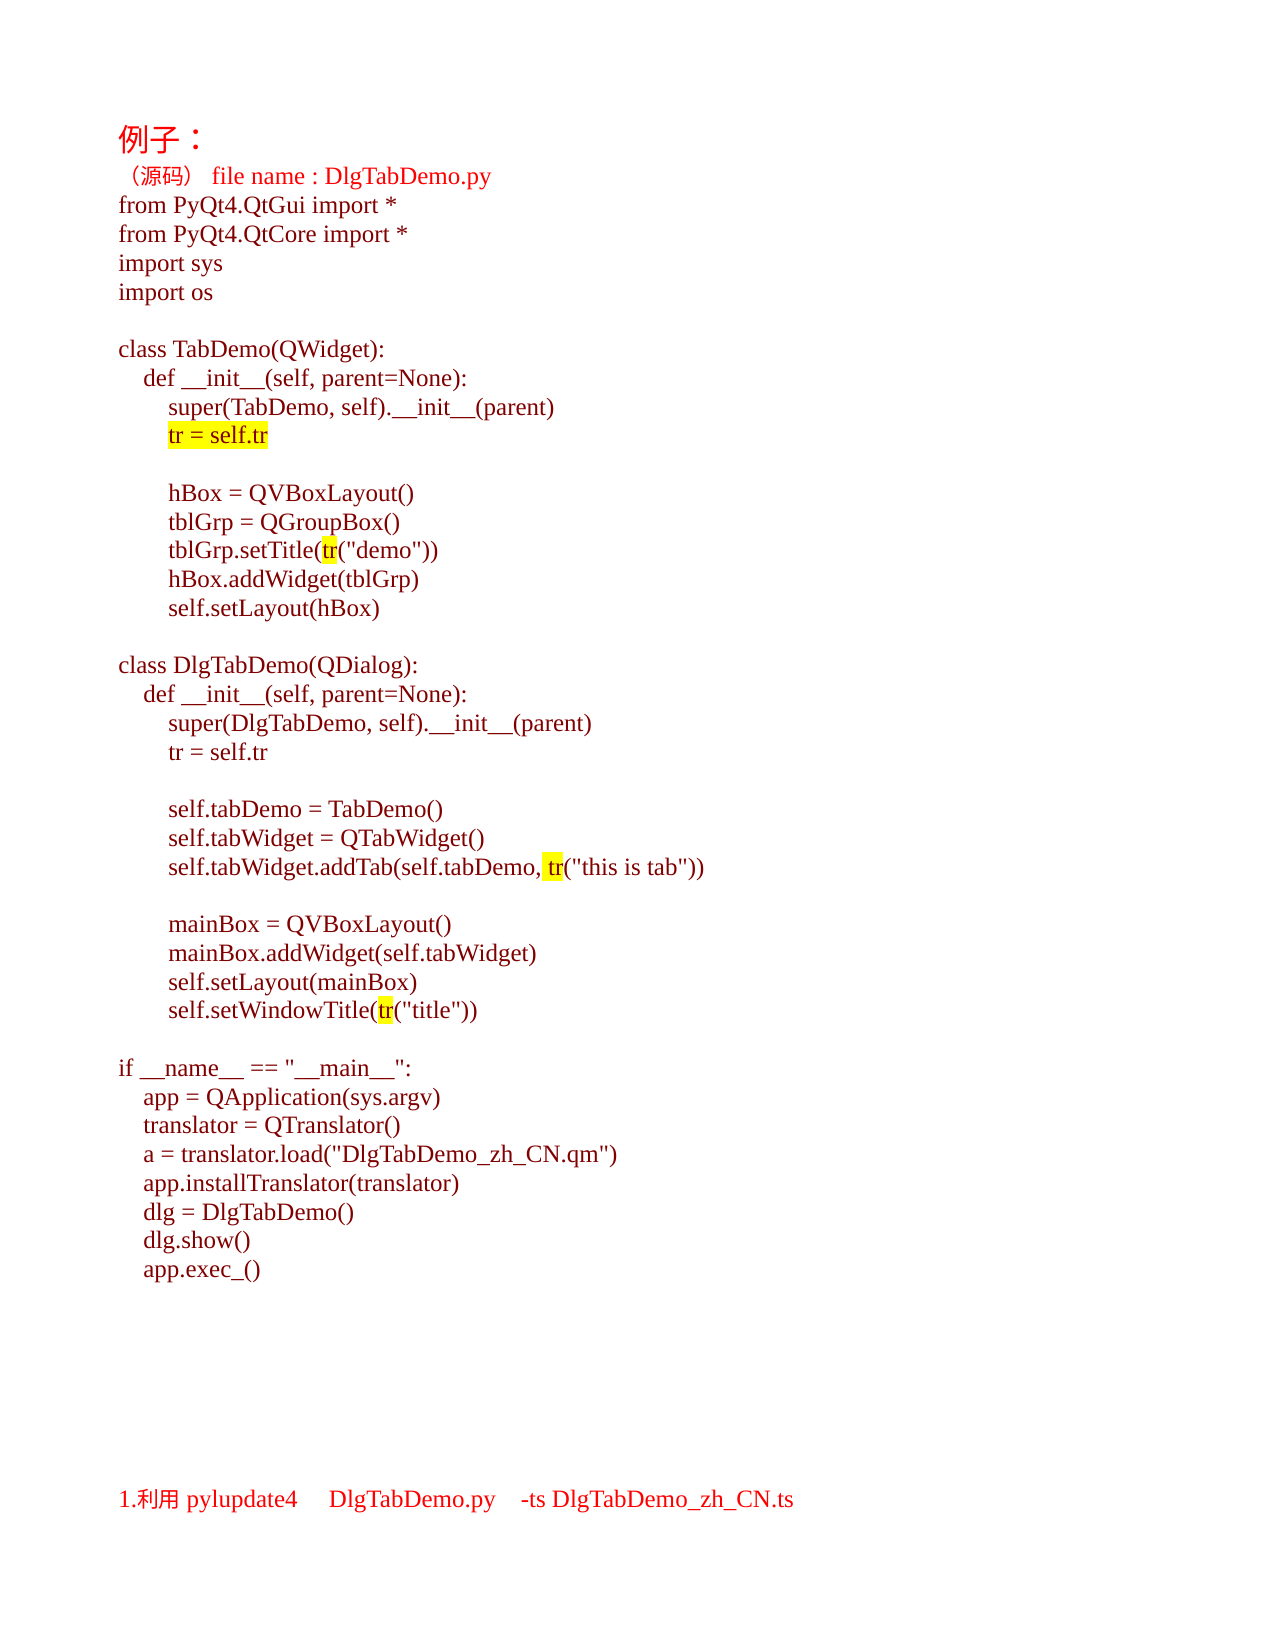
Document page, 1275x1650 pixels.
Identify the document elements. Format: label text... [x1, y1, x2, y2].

text tblGrp = QGroupBox() [118, 507, 1157, 536]
text a = translator.load("DlgTabDemo_zh_CN.qm") [118, 1139, 1157, 1168]
text self.tabWidget.addTab(self.tabDemo, tr("this is tab")) [118, 852, 1157, 881]
text dlg = DlgTabDemo() [118, 1197, 1157, 1226]
text import os [118, 277, 1157, 306]
text tblGrp.setTitle(tr("demo")) [118, 536, 1157, 564]
text self.setLayout(hBox) [118, 593, 1157, 622]
text dlg.show() [118, 1226, 1157, 1254]
text tr = self.tr [118, 421, 1157, 449]
text 例子： [118, 118, 1157, 161]
text （源码） file name : DlgTabDemo.py [118, 161, 1157, 191]
text translator = QTranslator() [118, 1111, 1157, 1139]
text if __name__ == "__main__": [118, 1053, 1157, 1082]
text self.setLayout(mainBox) [118, 967, 1157, 996]
text self.tabWidget = QTabWidget() [118, 823, 1157, 852]
text app.installTranslator(translator) [118, 1168, 1157, 1197]
text self.setWindowTitle(tr("title")) [118, 996, 1157, 1024]
text app = QApplication(sys.argv) [118, 1082, 1157, 1111]
text 1.利用 pylupdate4 DlgTabDemo.py -ts DlgTabDemo_zh_CN.ts [118, 1484, 1157, 1514]
text def __init__(self, parent=None): [118, 679, 1157, 708]
text import sys [118, 248, 1157, 277]
text self.tabDemo = TabDemo() [118, 794, 1157, 823]
text from PyQt4.QtCore import * [118, 219, 1157, 248]
text hBox = QVBoxLayout() [118, 478, 1157, 507]
text class TabDemo(QWidget): [118, 334, 1157, 363]
text def __init__(self, parent=None): [118, 363, 1157, 392]
text tr = self.tr [118, 737, 1157, 766]
text hBox.addWidget(tblGrp) [118, 564, 1157, 593]
text super(DlgTabDemo, self).__init__(parent) [118, 708, 1157, 737]
text from PyQt4.QtGui import * [118, 191, 1157, 219]
text super(TabDemo, self).__init__(parent) [118, 392, 1157, 421]
text mainBox.addWidget(self.tabWidget) [118, 938, 1157, 967]
text class DlgTabDemo(QDialog): [118, 651, 1157, 679]
text mainBox = QVBoxLayout() [118, 909, 1157, 938]
text app.exec_() [118, 1254, 1157, 1283]
